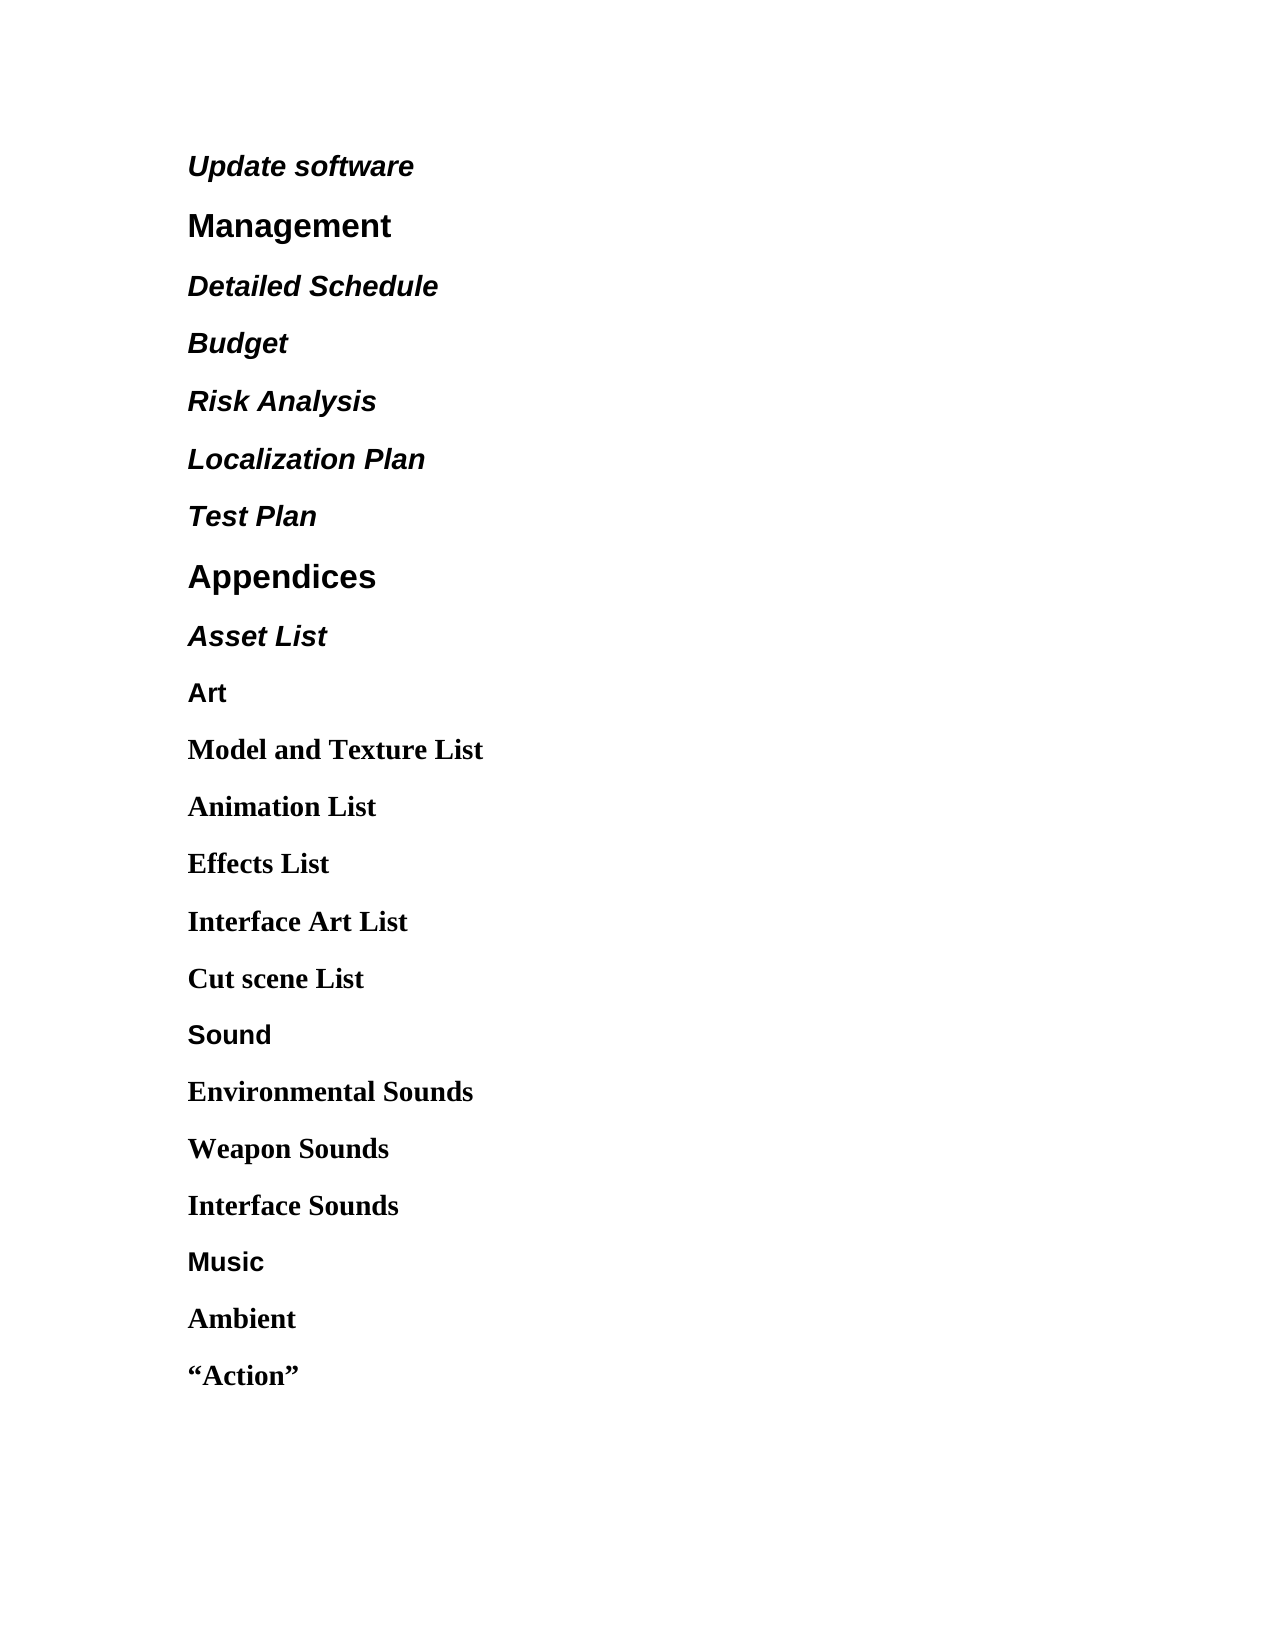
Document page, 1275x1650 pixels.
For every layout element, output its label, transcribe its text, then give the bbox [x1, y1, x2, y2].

subtitle Risk Analysis [187, 385, 1087, 418]
subtitle Interface Art List [187, 905, 1087, 937]
subtitle Appendices [187, 558, 1087, 595]
text Update software [187, 150, 1087, 183]
subtitle “Action” [187, 1359, 1087, 1392]
subtitle Art [187, 678, 1087, 708]
subtitle Test Plan [187, 500, 1087, 533]
subtitle Asset List [187, 620, 1087, 653]
subtitle Interface Sounds [187, 1189, 1087, 1222]
subtitle Cut scene List [187, 962, 1087, 994]
subtitle Animation List [187, 790, 1087, 823]
subtitle Weapon Sounds [187, 1132, 1087, 1164]
subtitle Sound [187, 1019, 1087, 1050]
subtitle Music [187, 1247, 1087, 1277]
subtitle Model and Texture List [187, 733, 1087, 765]
subtitle Ambient [187, 1302, 1087, 1334]
subtitle Detailed Schedule [187, 270, 1087, 302]
subtitle Localization Plan [187, 443, 1087, 475]
subtitle Management [187, 208, 1087, 245]
subtitle Environmental Sounds [187, 1075, 1087, 1107]
subtitle Budget [187, 327, 1087, 360]
subtitle Effects List [187, 848, 1087, 880]
